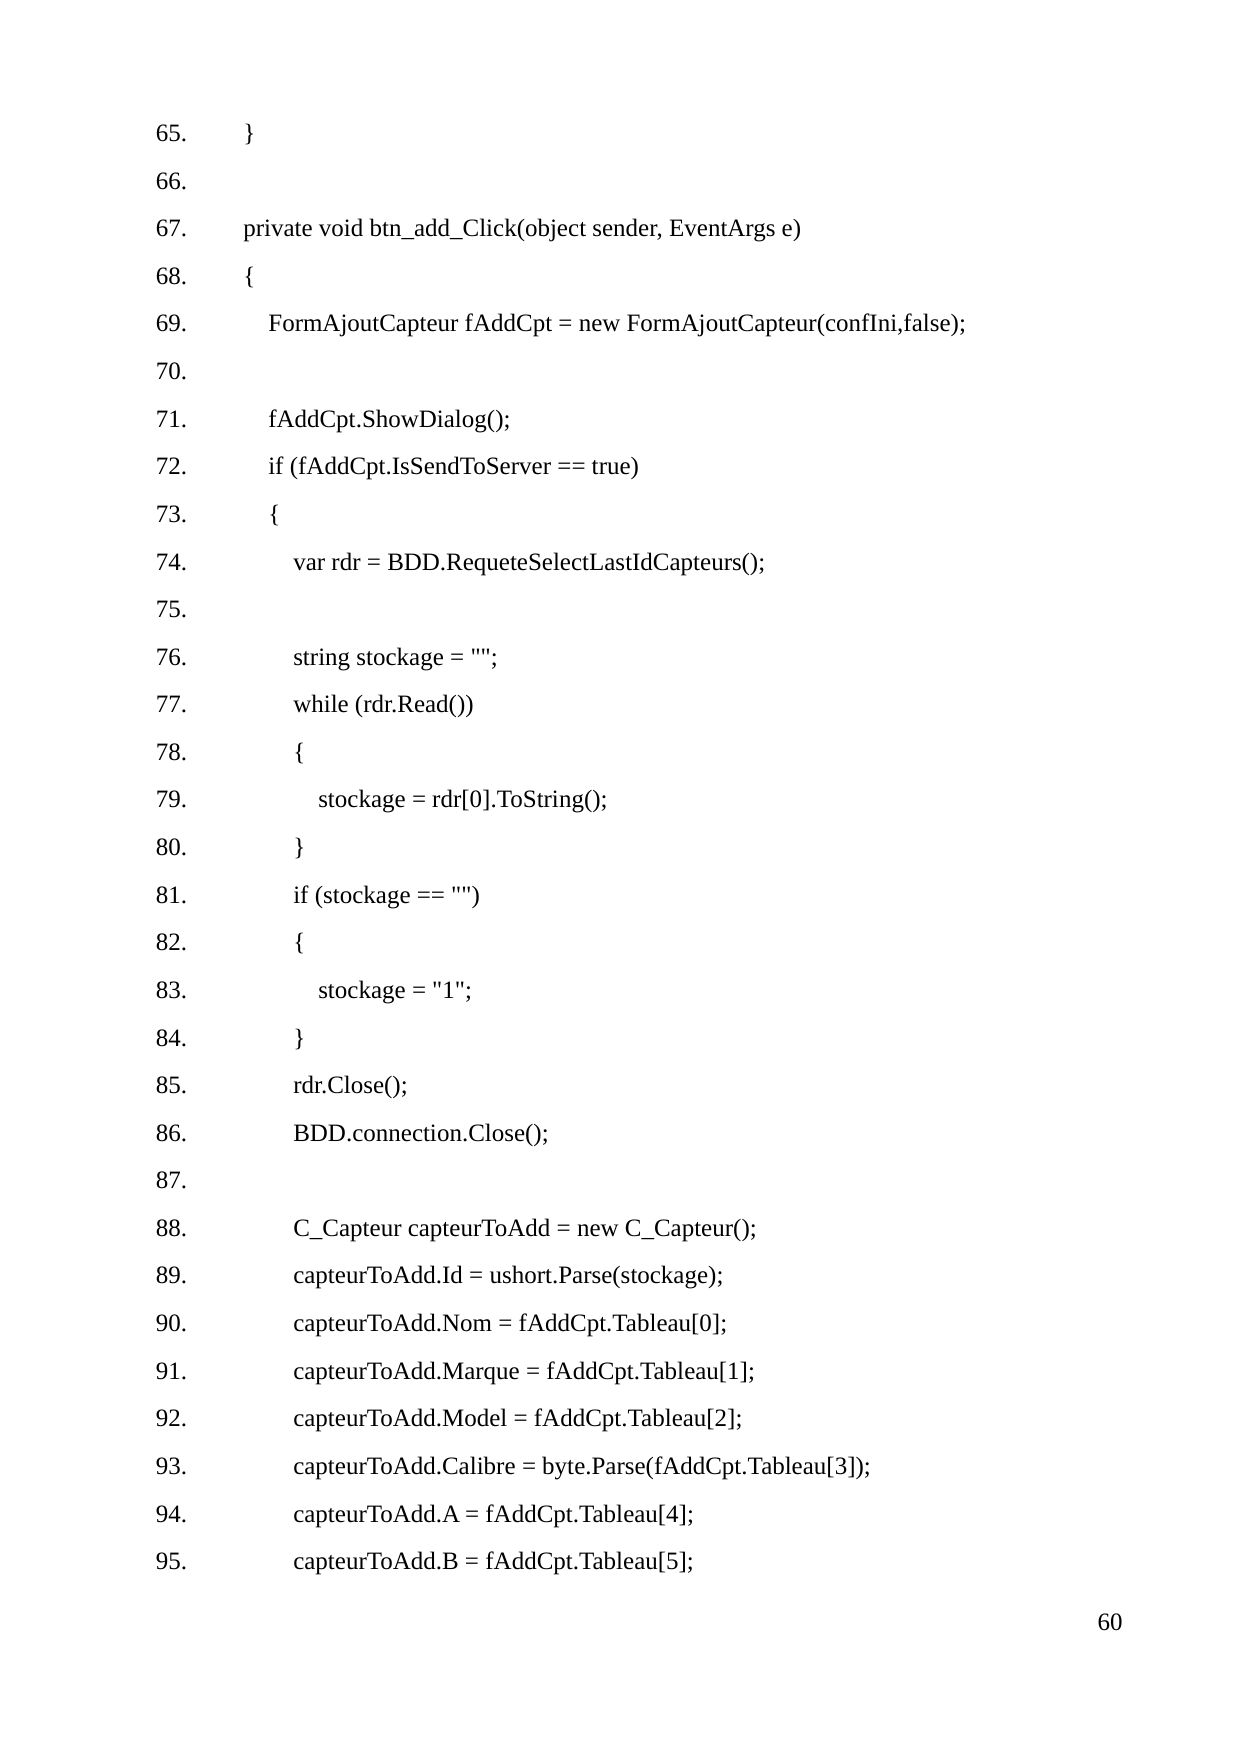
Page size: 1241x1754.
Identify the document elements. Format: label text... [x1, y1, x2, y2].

list stockage = "1"; [156, 975, 1122, 1004]
list } [156, 1023, 1122, 1051]
list BDD.connection.Close(); [156, 1118, 1122, 1147]
list if (stockage == "") [156, 880, 1122, 908]
list capteurToAdd.Model = fAddCpt.Tableau[2]; [156, 1403, 1122, 1432]
list capteurToAdd.A = fAddCpt.Tableau[4]; [156, 1499, 1122, 1527]
list { [156, 927, 1122, 956]
list capteurToAdd.Nom = fAddCpt.Tableau[0]; [156, 1308, 1122, 1337]
list while (rdr.Read()) [156, 689, 1122, 718]
list var rdr = BDD.RequeteSelectLastIdCapteurs(); [156, 547, 1122, 575]
list capteurToAdd.Marque = fAddCpt.Tableau[1]; [156, 1356, 1122, 1384]
list if (fAddCpt.IsSendToServer == true) [156, 451, 1122, 480]
list C_Capteur capteurToAdd = new C_Capteur(); [156, 1213, 1122, 1242]
list private void btn_add_Click(object sender, EventArgs e) [156, 213, 1122, 242]
list capteurToAdd.B = fAddCpt.Tableau[5]; [156, 1546, 1122, 1575]
list capteurToAdd.Calibre = byte.Parse(fAddCpt.Tableau[3]); [156, 1451, 1122, 1480]
list { [156, 737, 1122, 766]
list } [156, 118, 1122, 147]
list capteurToAdd.Id = ushort.Parse(stockage); [156, 1261, 1122, 1289]
list { [156, 261, 1122, 290]
list fAddCpt.ShowDialog(); [156, 404, 1122, 432]
list rdr.Close(); [156, 1070, 1122, 1099]
list } [156, 832, 1122, 861]
list string stockage = ""; [156, 642, 1122, 671]
list FormAjoutCapteur fAddCpt = new FormAjoutCapteur(confIni,false); [156, 308, 1122, 337]
list { [156, 499, 1122, 528]
list stockage = rdr[0].ToString(); [156, 784, 1122, 813]
